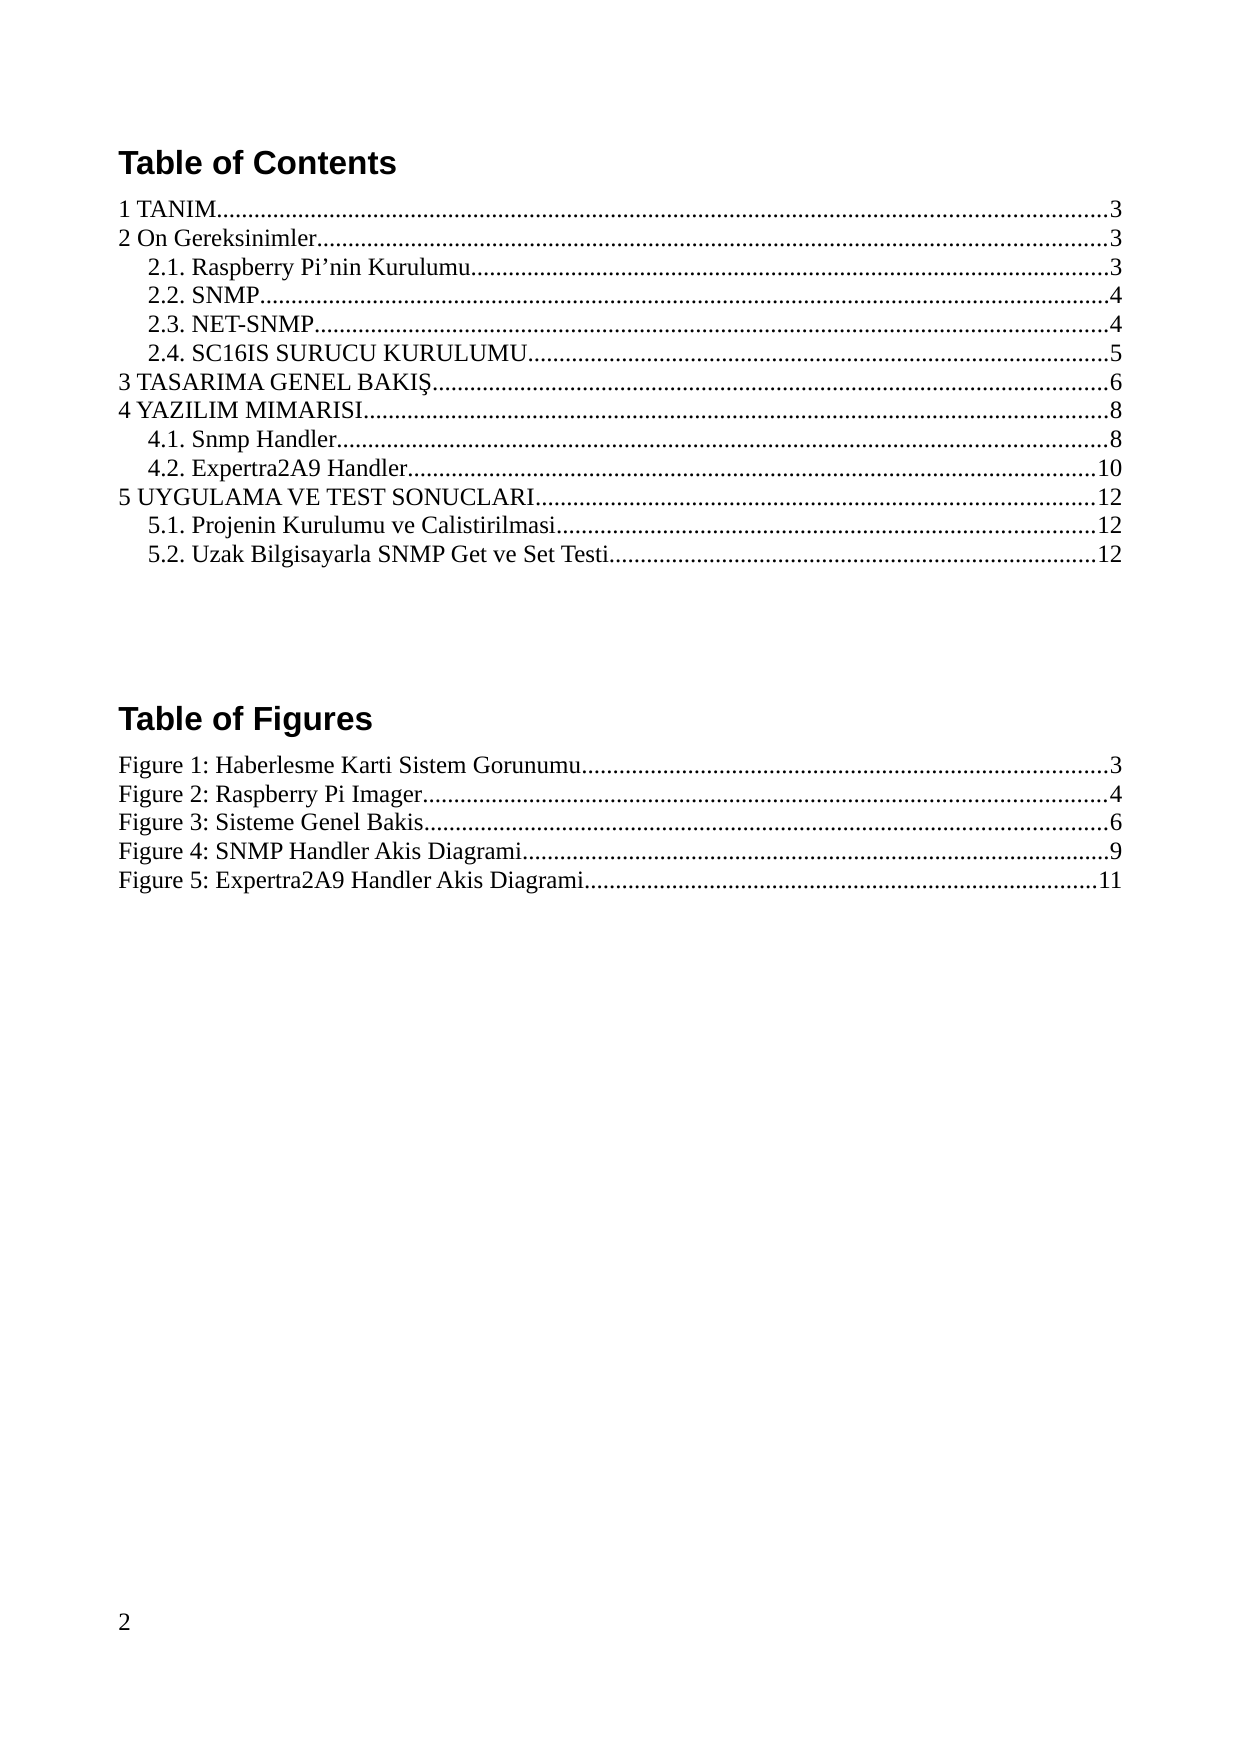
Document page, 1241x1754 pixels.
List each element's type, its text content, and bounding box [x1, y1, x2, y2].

text 2.2. SNMP 4 [148, 280, 1122, 309]
text 5.1. Projenin Kurulumu ve Calistirilmasi 12 [148, 510, 1122, 539]
text Figure 4: SNMP Handler Akis Diagrami 9 [118, 836, 1122, 865]
text Figure 5: Expertra2A9 Handler Akis Diagrami 11 [118, 865, 1122, 894]
subtitle Table of Figures [118, 699, 1122, 737]
text 3 TASARIMA GENEL BAKIŞ 6 [118, 367, 1122, 395]
text 4.2. Expertra2A9 Handler 10 [148, 453, 1122, 482]
text 2.3. NET-SNMP 4 [148, 309, 1122, 338]
text 4 YAZILIM MIMARISI 8 [118, 395, 1122, 424]
text 2.4. SC16IS SURUCU KURULUMU 5 [148, 338, 1122, 367]
text 2.1. Raspberry Pi’nin Kurulumu 3 [148, 252, 1122, 280]
text 4.1. Snmp Handler 8 [148, 424, 1122, 453]
text Figure 1: Haberlesme Karti Sistem Gorunumu 3 [118, 750, 1122, 779]
text 5.2. Uzak Bilgisayarla SNMP Get ve Set Testi 12 [148, 539, 1122, 568]
text 2 On Gereksinimler 3 [118, 223, 1122, 252]
subtitle Table of Contents [118, 143, 1122, 182]
text Figure 3: Sisteme Genel Bakis 6 [118, 807, 1122, 836]
text 5 UYGULAMA VE TEST SONUCLARI 12 [118, 482, 1122, 510]
text 1 TANIM 3 [118, 194, 1122, 223]
text Figure 2: Raspberry Pi Imager 4 [118, 779, 1122, 807]
